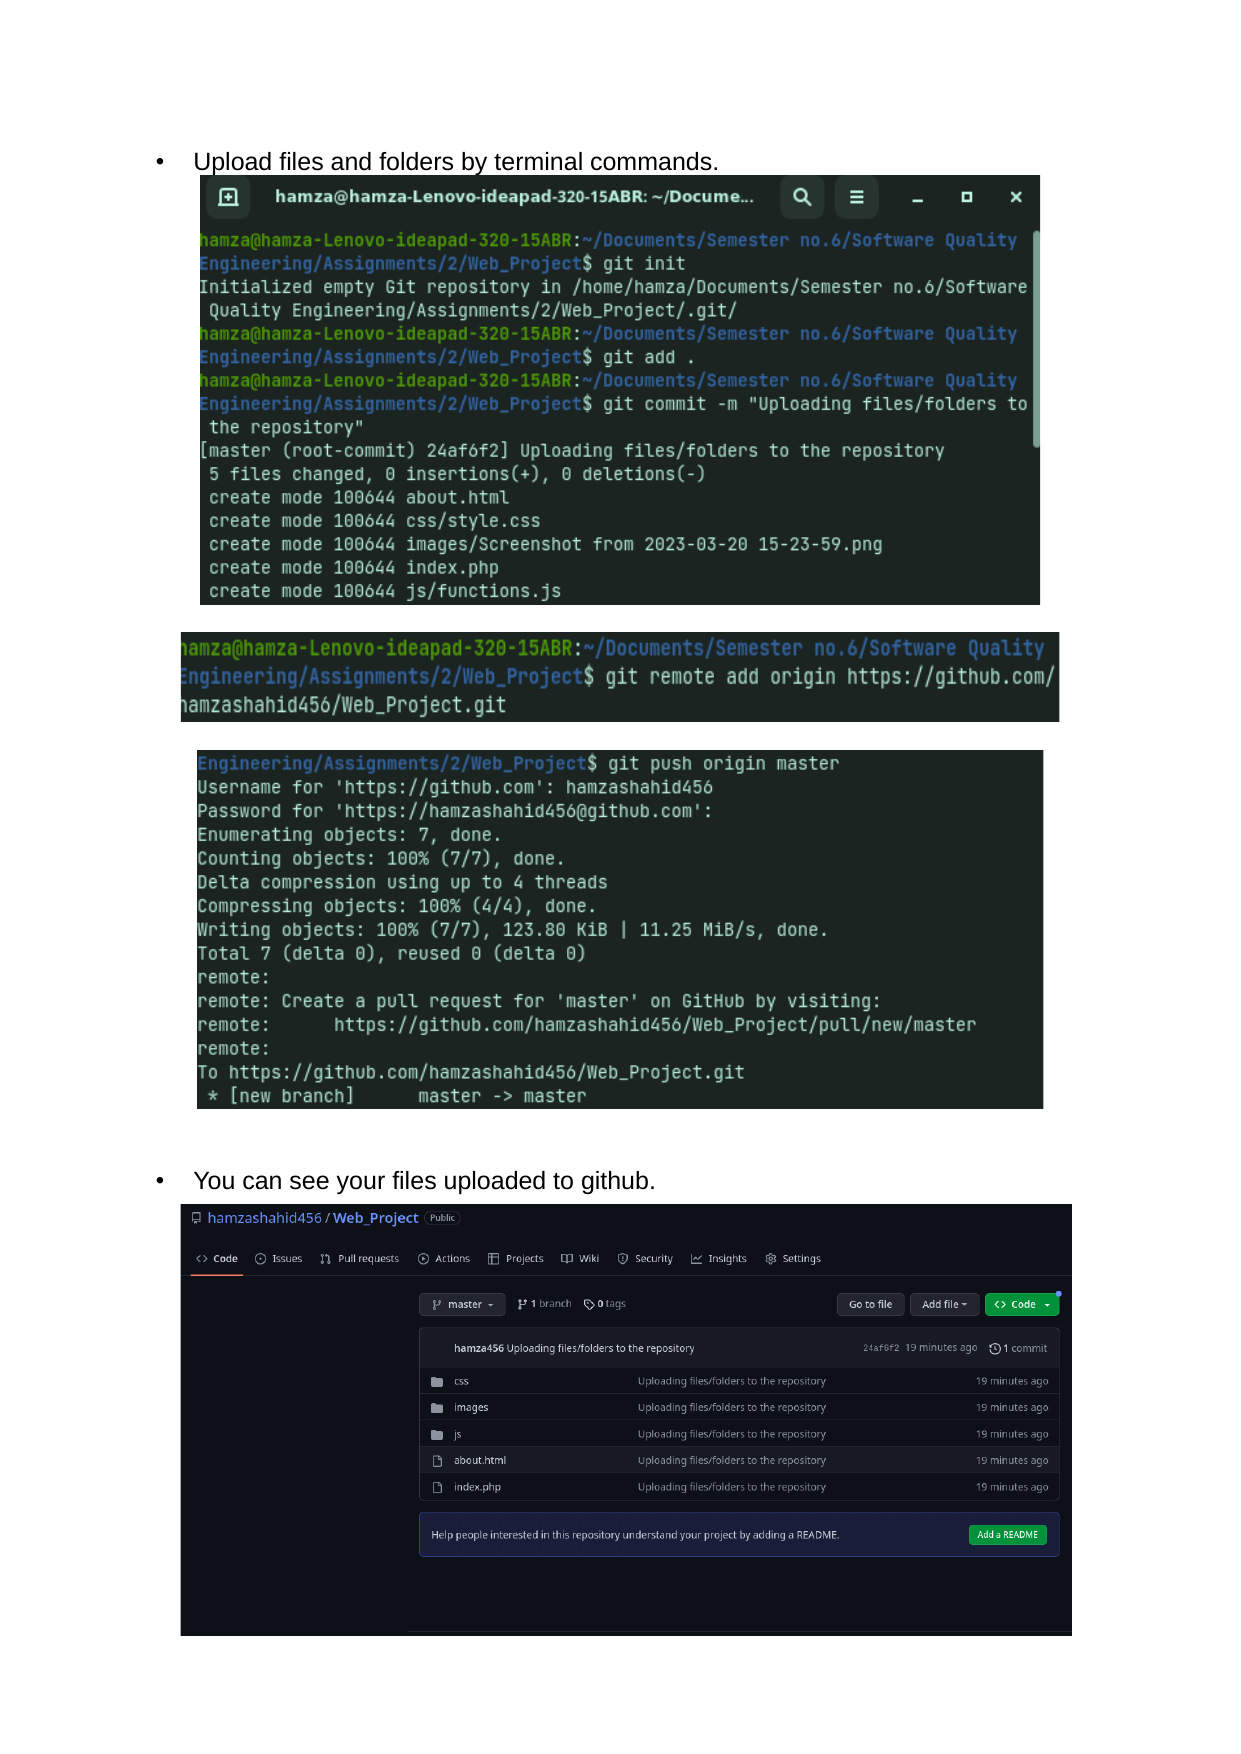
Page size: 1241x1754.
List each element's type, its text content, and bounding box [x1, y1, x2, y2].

picture [200, 175, 1041, 605]
list You can see your files uploaded to github. [156, 1166, 1122, 1194]
list Upload files and folders by terminal commands. [156, 147, 1122, 176]
picture [180, 1204, 1072, 1636]
picture [180, 632, 1060, 722]
picture [197, 750, 1044, 1109]
